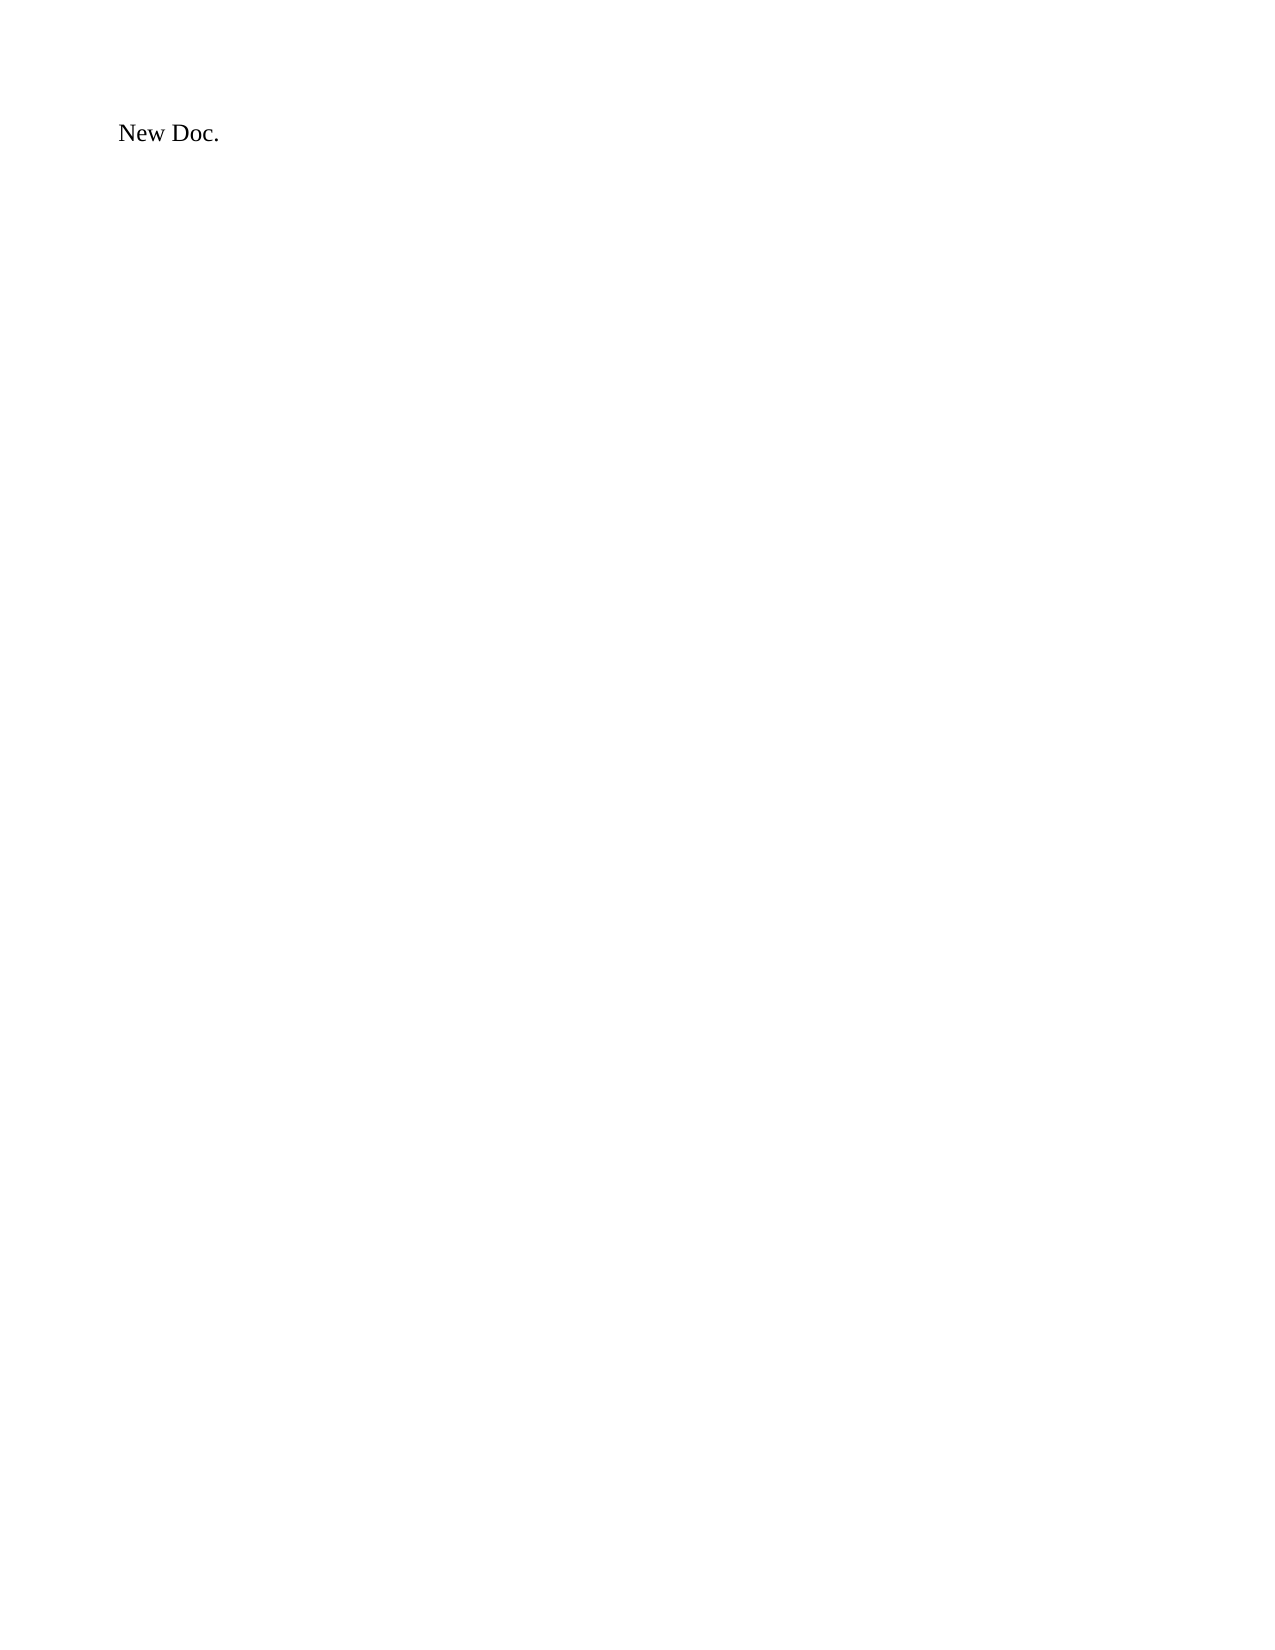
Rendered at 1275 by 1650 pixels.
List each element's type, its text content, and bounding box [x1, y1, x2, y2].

text New Doc. [118, 118, 1157, 147]
